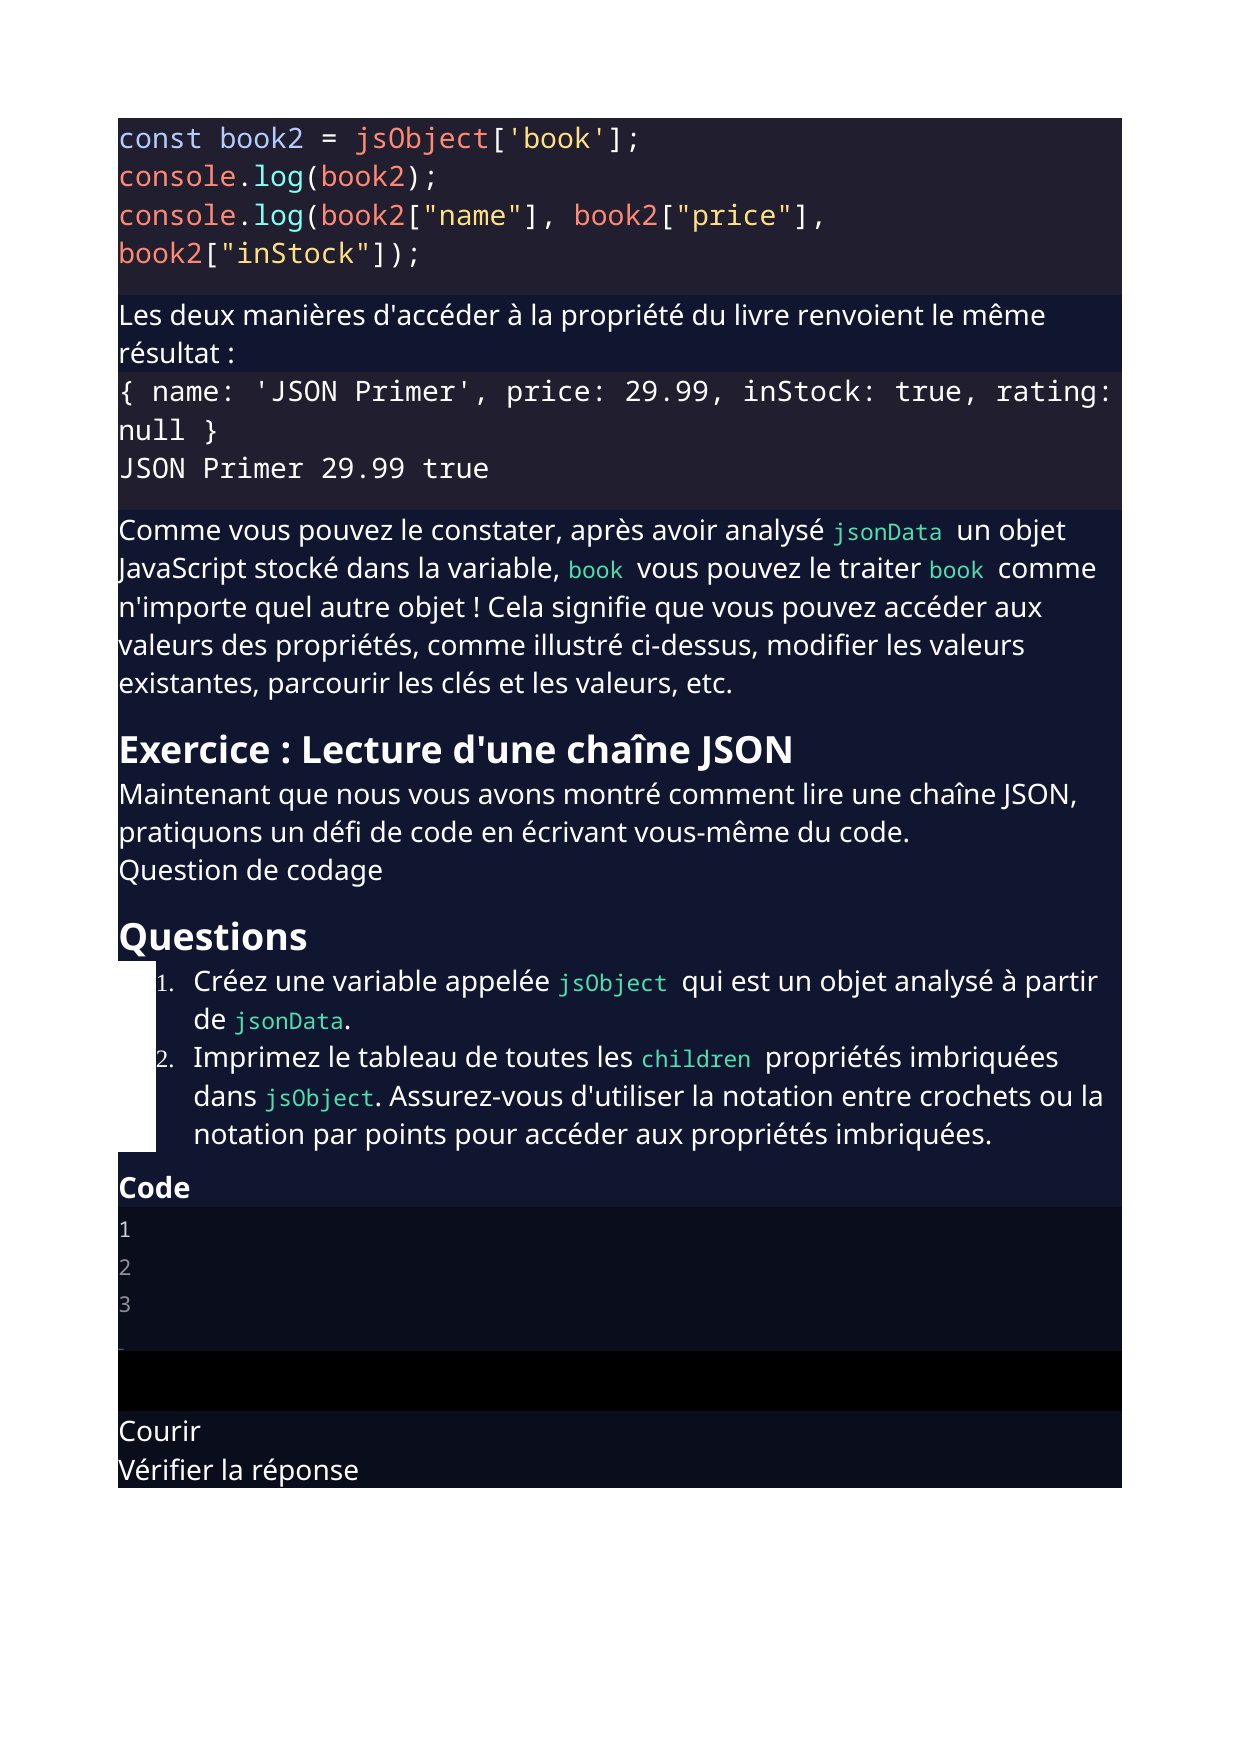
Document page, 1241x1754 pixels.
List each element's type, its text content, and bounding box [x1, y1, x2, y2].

text { name: 'JSON Primer', price: 29.99, inStock: true, rating: null } JSON Primer 29.99 true [118, 372, 1122, 510]
text Courir [118, 1411, 1122, 1450]
subtitle Exercice : Lecture d'une chaîne JSON [118, 723, 1122, 774]
list Imprimez le tableau de toutes les children propriétés imbriquées dans jsObject. Assurez-vous d'utiliser la notation entre crochets ou la notation par points pour accéder aux propriétés imbriquées. [156, 1037, 1122, 1152]
text Vérifier la réponse [118, 1450, 1122, 1488]
text 2 [118, 1244, 1122, 1282]
subtitle Questions [118, 910, 1122, 961]
subtitle Code [118, 1167, 1122, 1207]
text Maintenant que nous vous avons montré comment lire une chaîne JSON, pratiquons un défi de code en écrivant vous-même du code. [118, 774, 1122, 851]
text Comme vous pouvez le constater, après avoir analysé jsonData un objet JavaScript stocké dans la variable, book vous pouvez le traiter book comme n'importe quel autre objet ! Cela signifie que vous pouvez accéder aux valeurs des propriétés, comme illustré ci-dessus, modifier les valeurs existantes, parcourir les clés et les valeurs, etc. [118, 510, 1122, 702]
text const book2 = jsObject['book']; console.log(book2); console.log(book2["name"], book2["price"], book2["inStock"]); [118, 118, 1122, 295]
text Question de codage [118, 851, 1122, 889]
text 3 [118, 1282, 1122, 1319]
list Créez une variable appelée jsObject qui est un objet analysé à partir de jsonData. [156, 961, 1122, 1037]
text Les deux manières d'accéder à la propriété du livre renvoient le même résultat : [118, 295, 1122, 372]
text 1 [118, 1207, 1122, 1244]
